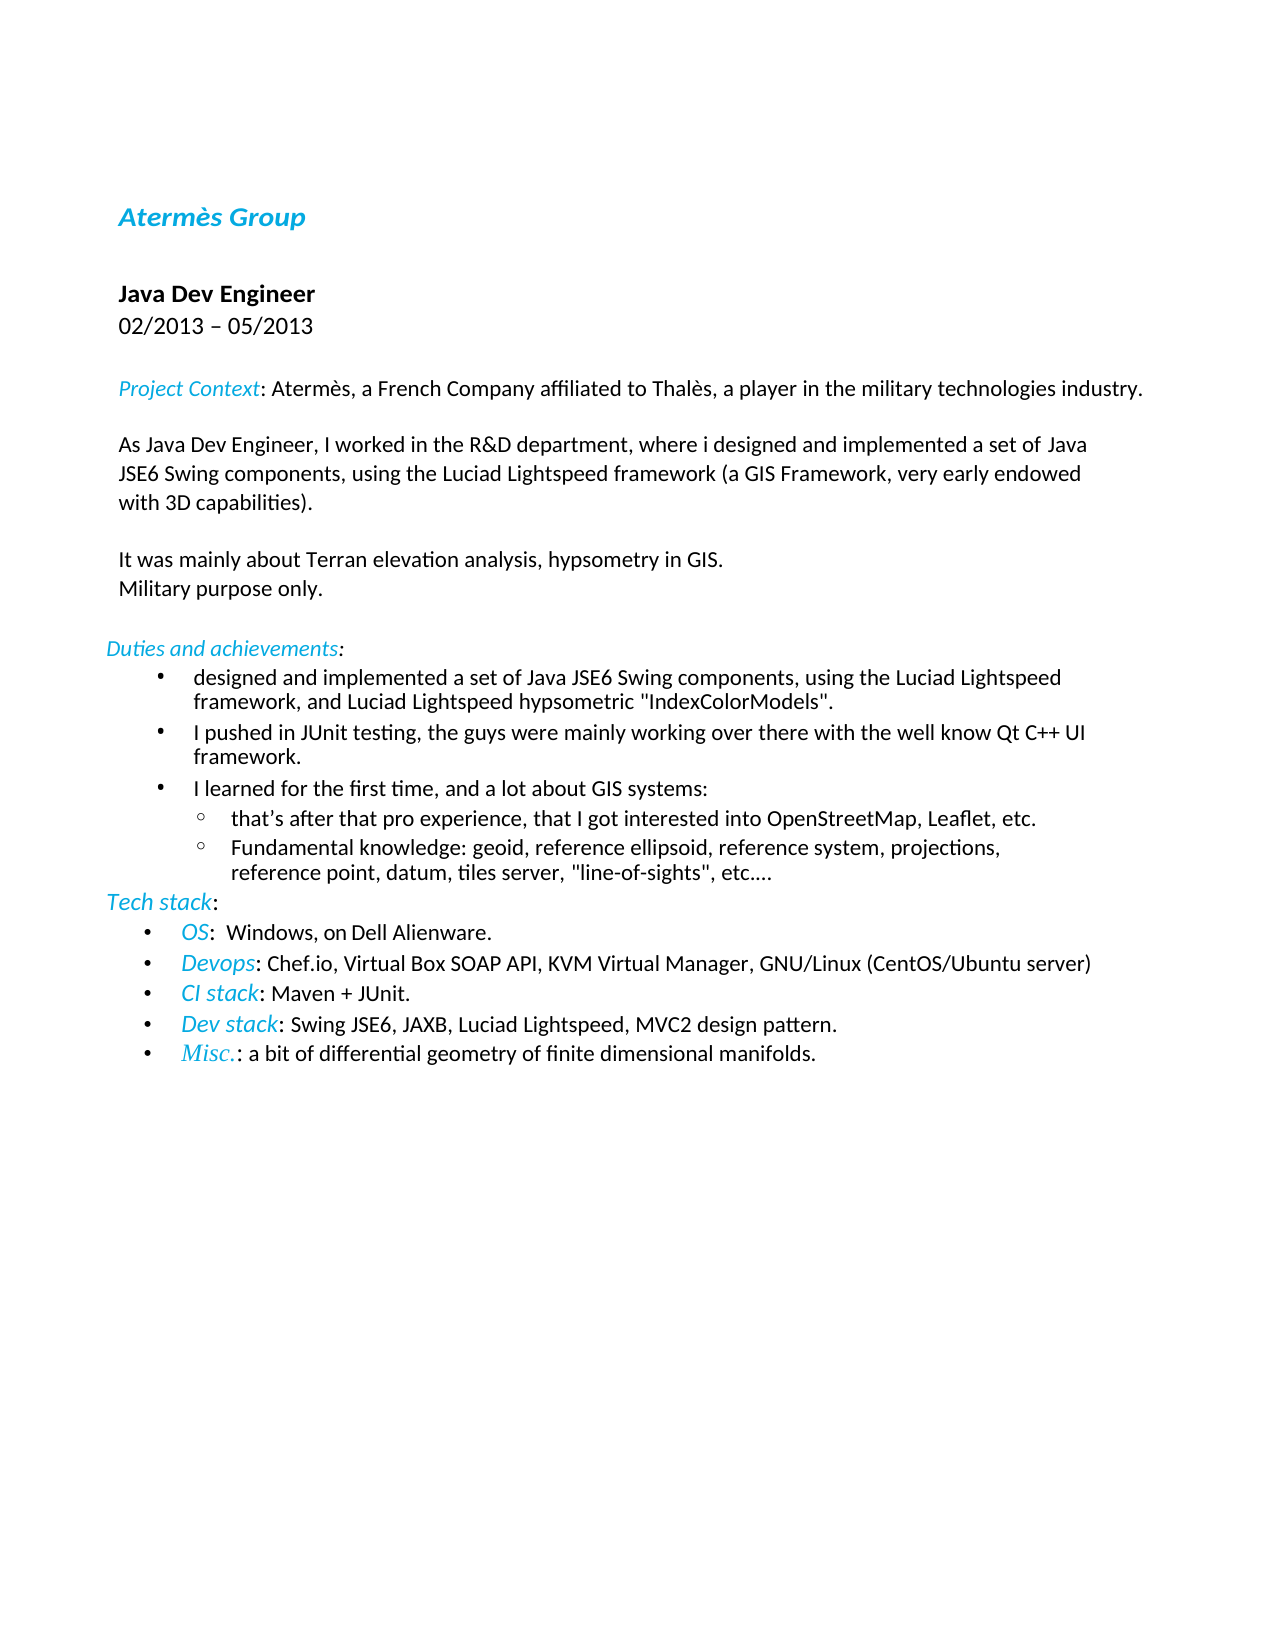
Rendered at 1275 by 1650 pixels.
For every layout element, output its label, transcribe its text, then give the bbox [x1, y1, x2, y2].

list that’s after that pro experience, that I got interested into OpenStreetMap, Leaflet, etc. [193, 802, 1169, 832]
text 02/2013 – 05/2013 [118, 310, 1169, 341]
list CI stack: Maven + JUnit. [144, 977, 1169, 1008]
list Dev stack: Swing JSE6, JAXB, Luciad Lightspeed, MVC2 design pattern. [144, 1008, 1169, 1038]
text Duties and achievements: [106, 634, 1169, 662]
list Devops: Chef.io, Virtual Box SOAP API, KVM Virtual Manager, GNU/Linux (CentOS/Ubuntu server) [144, 947, 1169, 977]
text Java Dev Engineer [118, 278, 1169, 309]
subtitle Atermès Group [118, 200, 1169, 233]
list designed and implemented a set of Java JSE6 Swing components, using the Luciad Lightspeed framework, and Luciad Lightspeed hypsometric "IndexColorModels". [156, 662, 1135, 715]
text Project Context: Atermès, a French Company affiliated to Thalès, a player in the military technologies industry. [118, 374, 1169, 402]
text It was mainly about Terran elevation analysis, hypsometry in GIS. Military purpose only. [118, 546, 776, 602]
list Misc.: a bit of differential geometry of finite dimensional manifolds. [144, 1038, 1169, 1068]
text As Java Dev Engineer, I worked in the R&D department, where i designed and implemented a set of Java JSE6 Swing components, using the Luciad Lightspeed framework (a GIS Framework, very early endowed with 3D capabilities). [118, 430, 1126, 516]
list I pushed in JUnit testing, the guys were mainly working over there with the well know Qt C++ UI framework. [156, 717, 1140, 770]
list Fundamental knowledge: geoid, reference ellipsoid, reference system, projections, reference point, datum, tiles server, "line-of-sights", etc.… [193, 832, 1016, 886]
list I learned for the first time, and a lot about GIS systems: [156, 770, 1169, 802]
text Tech stack: [106, 886, 1169, 916]
list OS: Windows, on Dell Alienware. [144, 916, 1169, 947]
